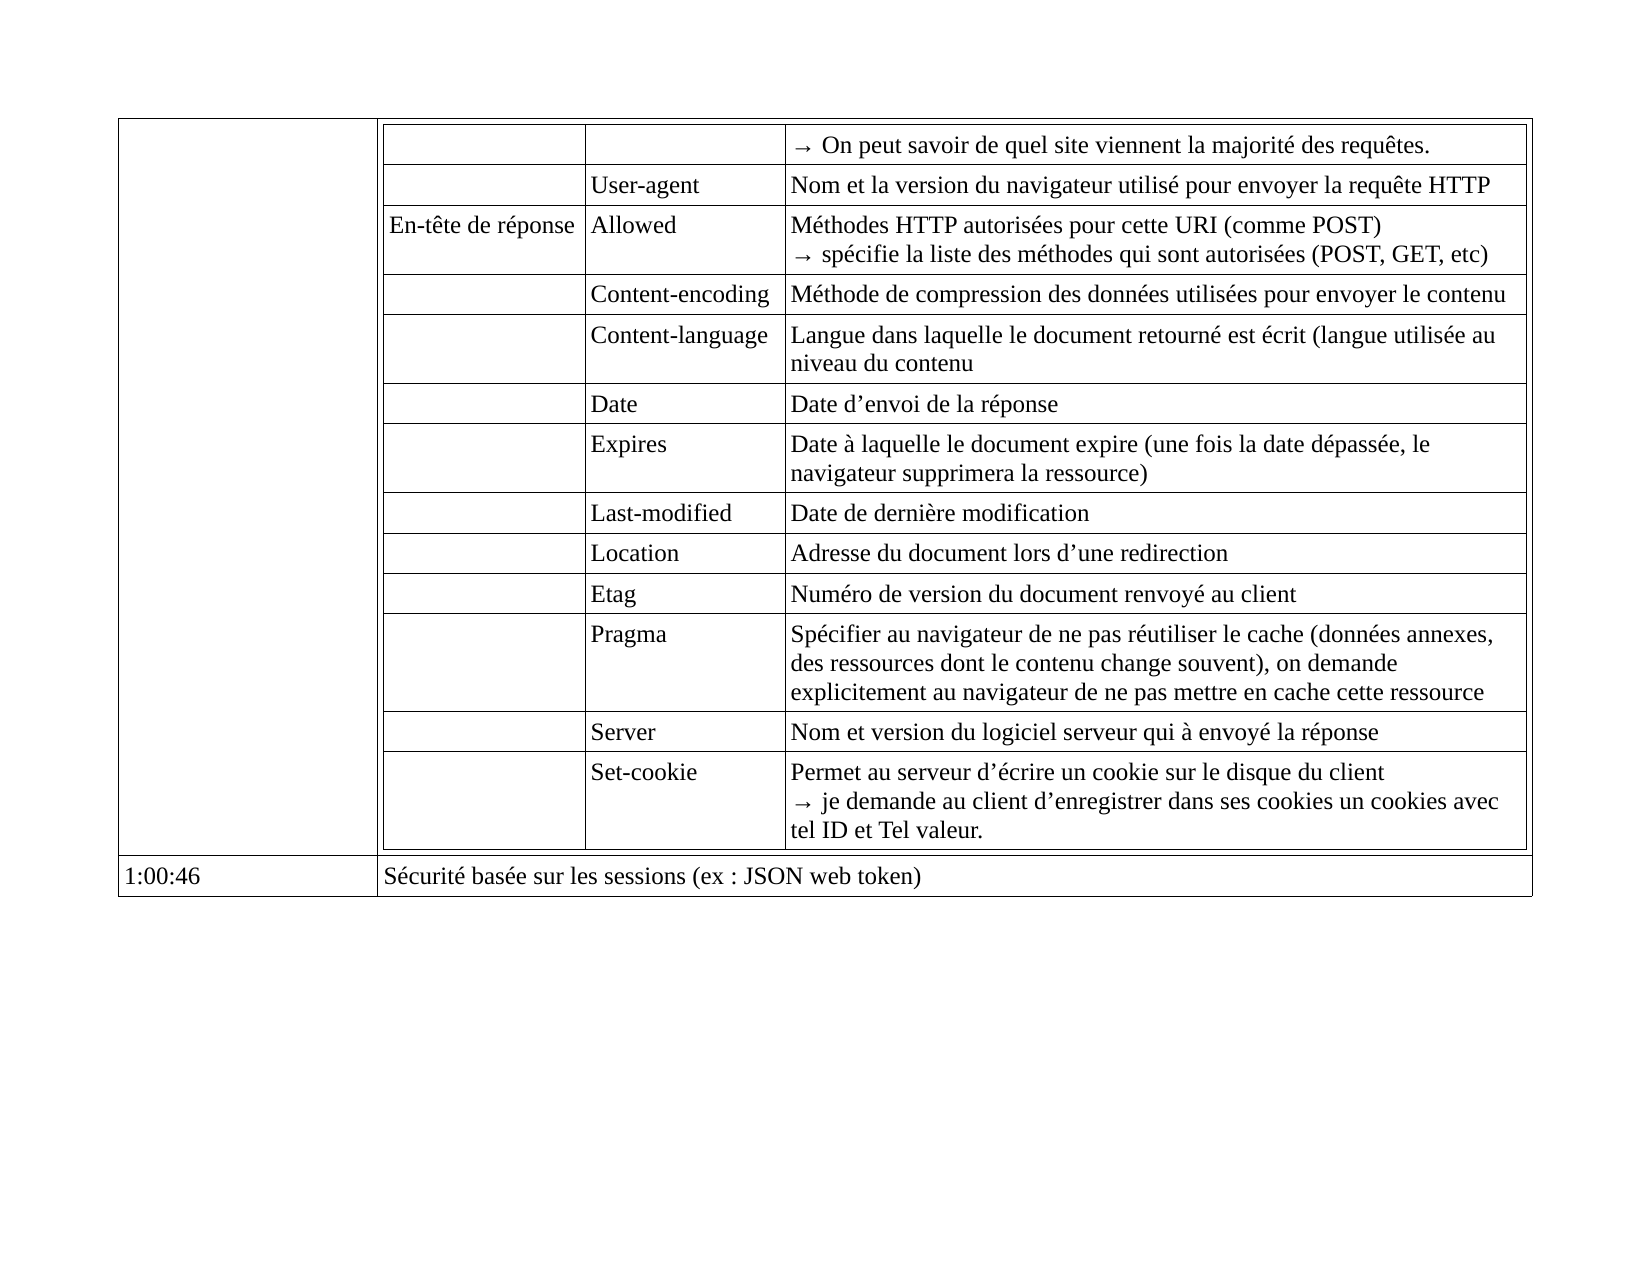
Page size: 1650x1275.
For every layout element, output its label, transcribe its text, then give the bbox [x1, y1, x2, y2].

table_cell [384, 493, 585, 533]
table_cell Set-cookie [586, 752, 785, 849]
table_cell [384, 384, 585, 423]
table_cell Expires [586, 424, 785, 492]
table_cell [384, 315, 585, 383]
table_cell Last-modified [586, 493, 785, 533]
table_cell [384, 574, 585, 613]
table_cell Pragma [586, 614, 785, 711]
table_cell Server [586, 712, 785, 751]
table_cell [384, 275, 585, 314]
table_cell [384, 165, 585, 204]
table_cell Etag [586, 574, 785, 613]
table_cell Location [586, 534, 785, 573]
table_cell [378, 119, 1532, 855]
table_cell [384, 614, 585, 711]
table_cell [384, 712, 585, 751]
table_cell → On peut savoir de quel site viennent la majorité des requêtes. [786, 125, 1526, 164]
table_cell Date [586, 384, 785, 423]
table_cell [119, 119, 377, 855]
table_cell [384, 125, 585, 164]
table_cell Content-language [586, 315, 785, 383]
table_cell Langue dans laquelle le document retourné est écrit (langue utilisée au niveau du contenu [786, 315, 1526, 383]
table_cell [384, 534, 585, 573]
table_cell En-tête de réponse [384, 206, 585, 274]
table_cell Date d’envoi de la réponse [786, 384, 1526, 423]
table_cell [384, 752, 585, 849]
table_cell Permet au serveur d’écrire un cookie sur le disque du client → je demande au client d’enregistrer dans ses cookies un cookies avec tel ID et Tel valeur. [786, 752, 1526, 849]
table_cell Date à laquelle le document expire (une fois la date dépassée, le navigateur supprimera la ressource) [786, 424, 1526, 492]
table_cell User-agent [586, 165, 785, 204]
table_cell Sécurité basée sur les sessions (ex : JSON web token) [378, 856, 1532, 896]
table_cell Spécifier au navigateur de ne pas réutiliser le cache (données annexes, des ressources dont le contenu change souvent), on demande explicitement au navigateur de ne pas mettre en cache cette ressource [786, 614, 1526, 711]
table_cell Méthodes HTTP autorisées pour cette URI (comme POST) → spécifie la liste des méthodes qui sont autorisées (POST, GET, etc) [786, 206, 1526, 274]
table_cell Nom et version du logiciel serveur qui à envoyé la réponse [786, 712, 1526, 751]
table_cell Méthode de compression des données utilisées pour envoyer le contenu [786, 275, 1526, 314]
table_cell Numéro de version du document renvoyé au client [786, 574, 1526, 613]
table_cell [384, 424, 585, 492]
table_cell Date de dernière modification [786, 493, 1526, 533]
table_cell Nom et la version du navigateur utilisé pour envoyer la requête HTTP [786, 165, 1526, 204]
table_cell Content-encoding [586, 275, 785, 314]
table_cell Allowed [586, 206, 785, 274]
table_cell Adresse du document lors d’une redirection [786, 534, 1526, 573]
table_cell 1:00:46 [119, 856, 377, 896]
table_cell [586, 125, 785, 164]
